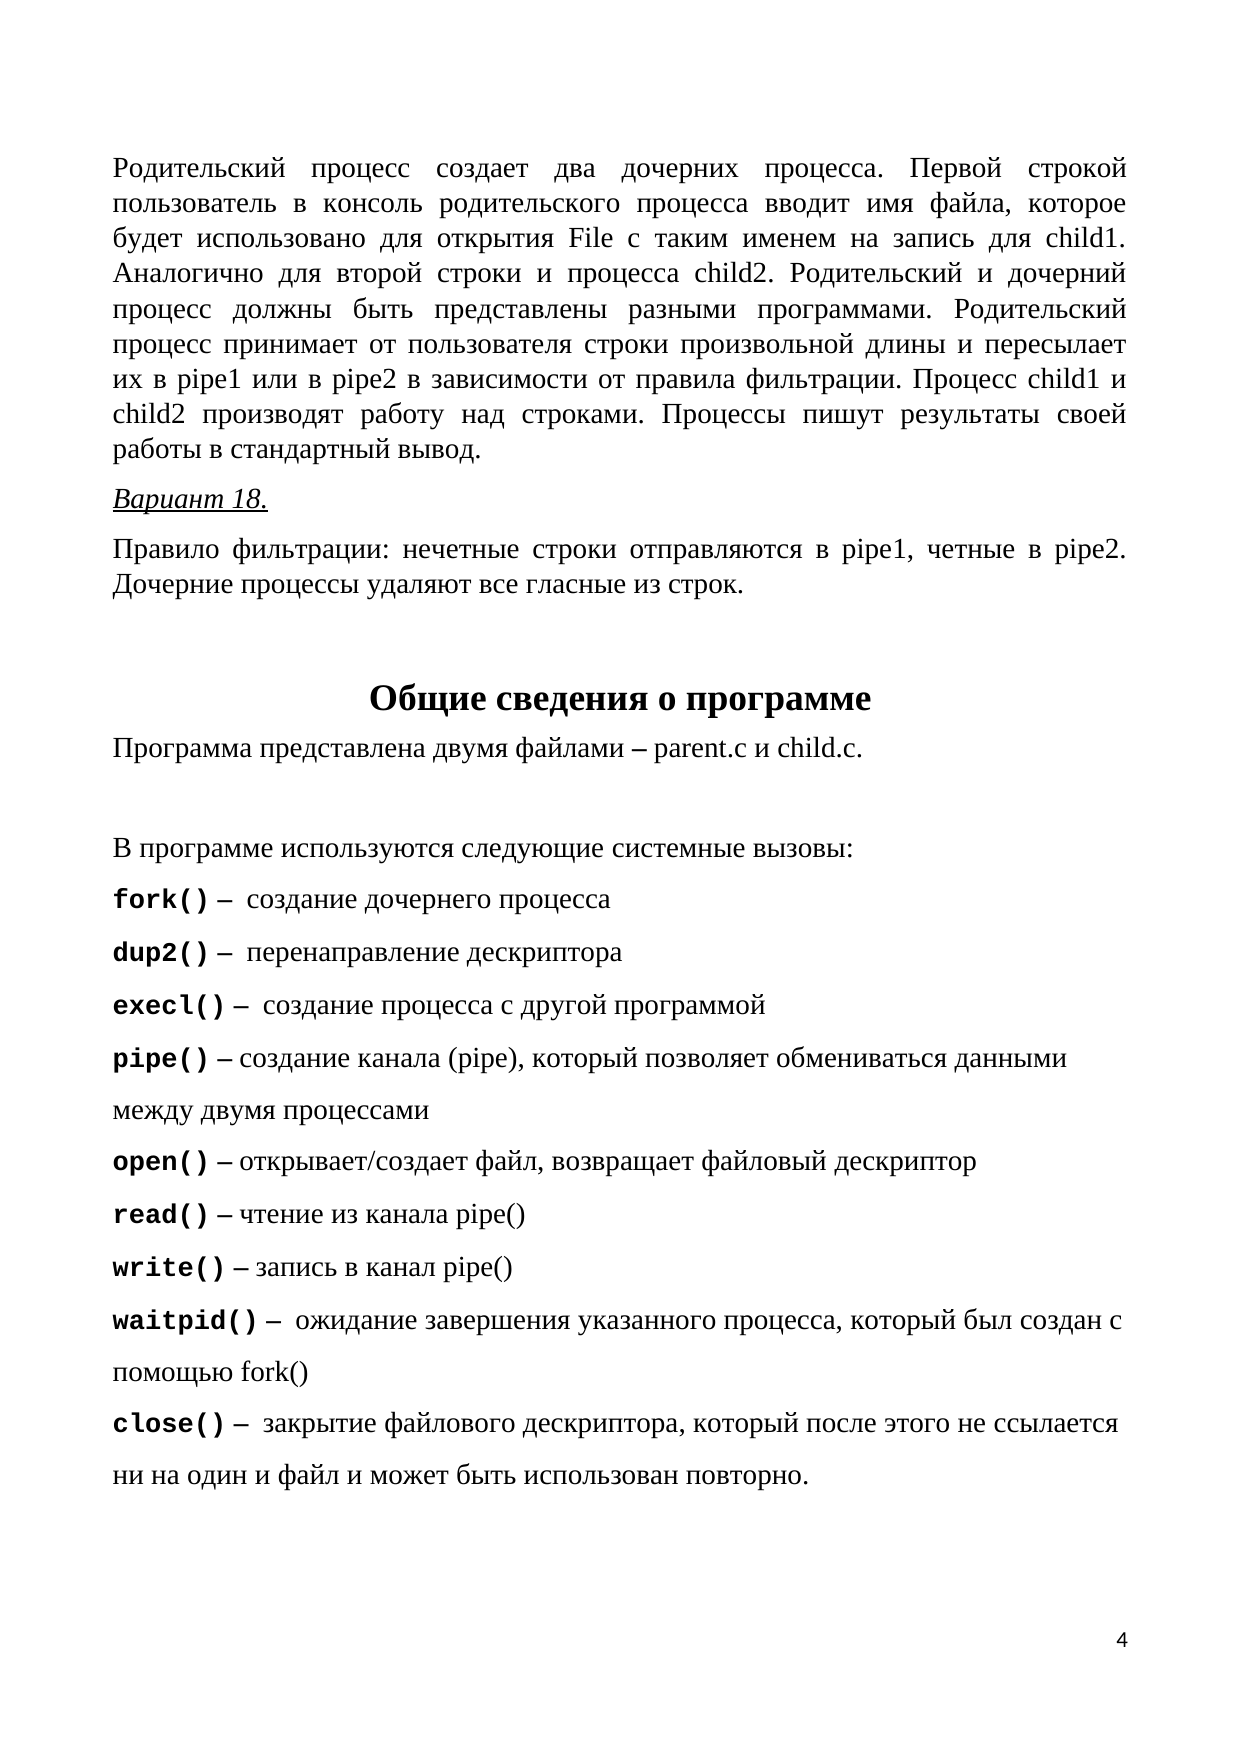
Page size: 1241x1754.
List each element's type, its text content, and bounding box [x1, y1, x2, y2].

text pipe() – создание канала (pipe), который позволяет обмениваться данными между двумя процессами [112, 1040, 1128, 1126]
text waitpid() – ожидание завершения указанного процесса, который был создан с помощью fork() [112, 1302, 1128, 1388]
text В программе используются следующие системные вызовы: [112, 831, 1128, 864]
text Программа представлена двумя файлами – parent.c и child.c. [112, 730, 1128, 763]
text fork() – создание дочернего процесса [112, 881, 1128, 916]
text execl() – создание процесса с другой программой [112, 987, 1128, 1023]
text Правило фильтрации: нечетные строки отправляются в pipe1, четные в pipe2. Дочерние процессы удаляют все гласные из строк. [112, 531, 1128, 600]
subtitle Общие сведения о программе [112, 675, 1128, 718]
text Родительский процесс создает два дочерних процесса. Первой строкой пользователь в консоль родительского процесса вводит имя файла, которое будет использовано для открытия File с таким именем на запись для child1. Аналогично для второй строки и процесса child2. Родительский и дочерний процесс должны быть представлены разными программами. Родительский процесс принимает от пользователя строки произвольной длины и пересылает их в pipe1 или в pipe2 в зависимости от правила фильтрации. Процесс child1 и child2 производят работу над строками. Процессы пишут результаты своей работы в стандартный вывод. [112, 150, 1128, 465]
text Вариант 18. [112, 481, 1128, 515]
text dup2() – перенаправление дескриптора [112, 934, 1128, 969]
text open() – открывает/создает файл, возвращает файловый дескриптор [112, 1143, 1128, 1178]
text close() – закрытие файлового дескриптора, который после этого не ссылается ни на один и файл и может быть использован повторно. [112, 1405, 1128, 1490]
text write() – запись в канал pipe() [112, 1249, 1128, 1284]
text read() – чтение из канала pipe() [112, 1196, 1128, 1231]
